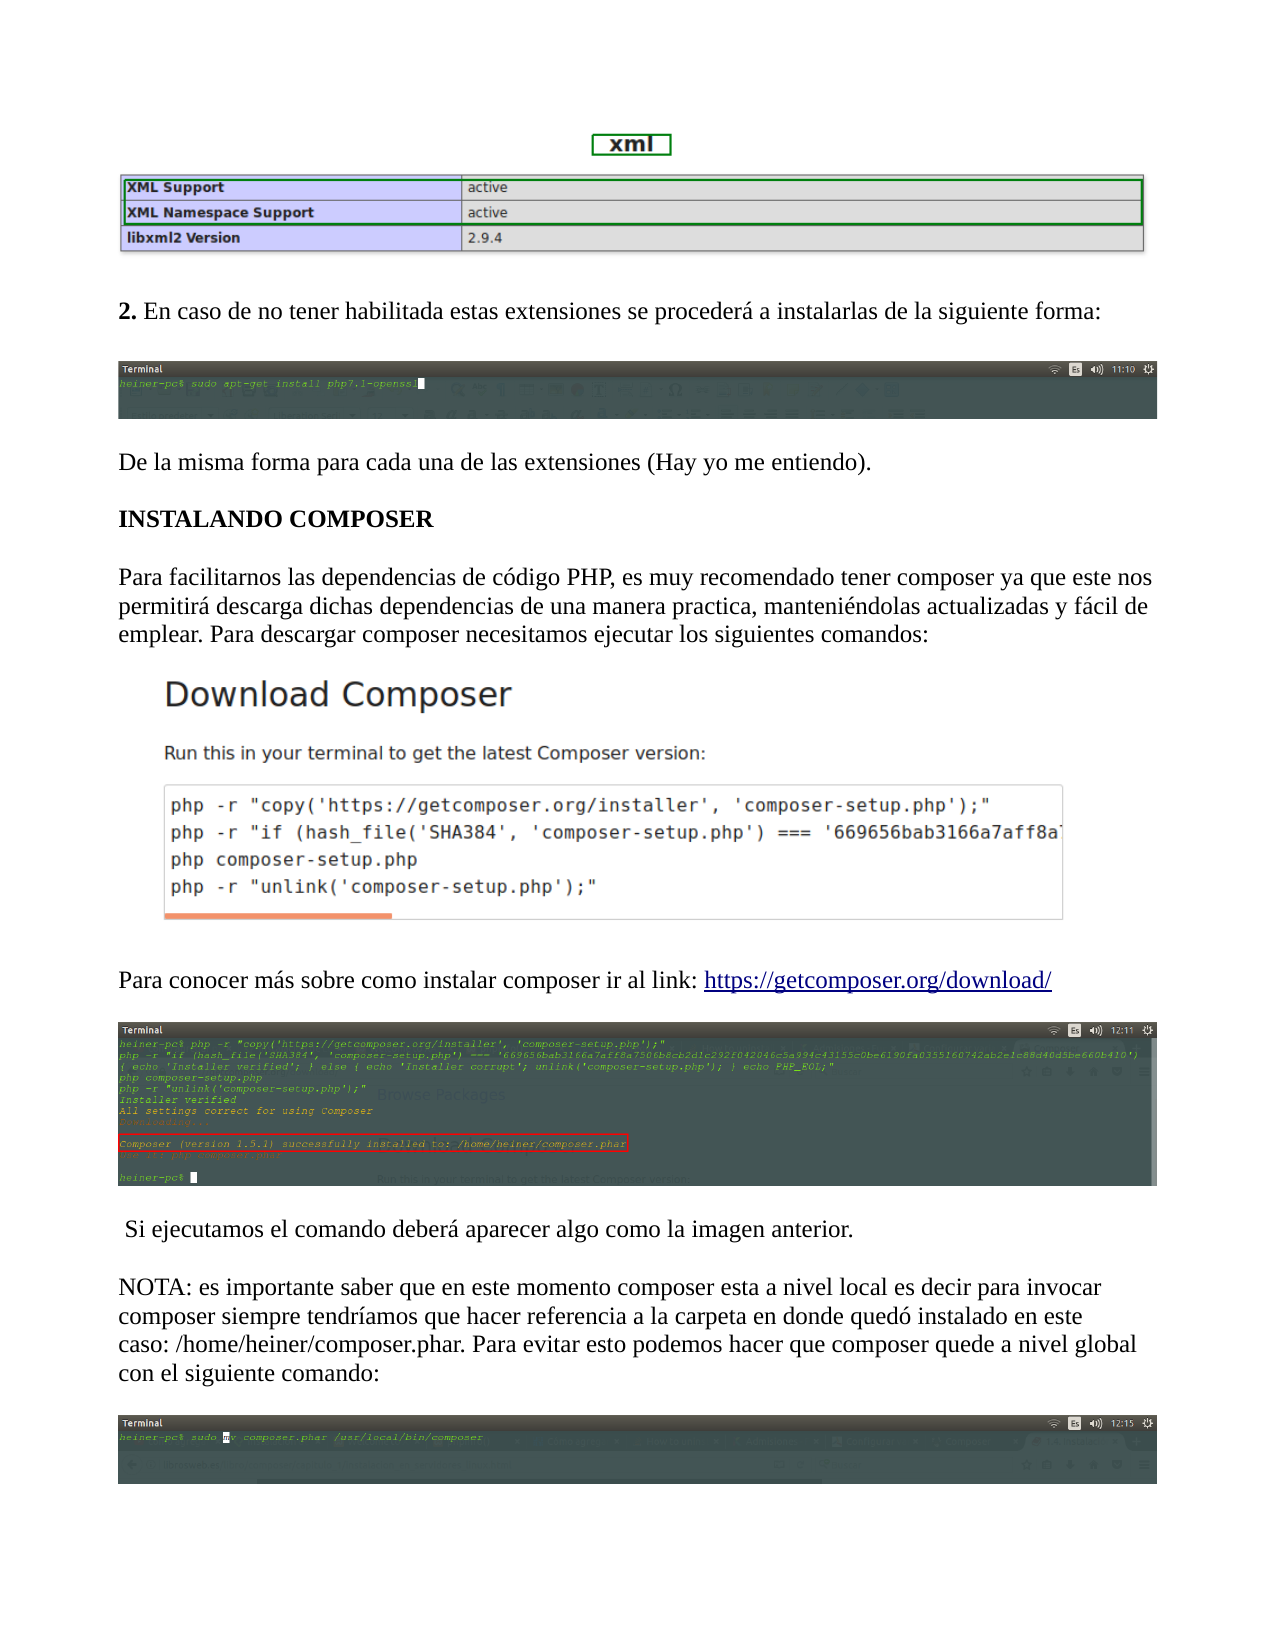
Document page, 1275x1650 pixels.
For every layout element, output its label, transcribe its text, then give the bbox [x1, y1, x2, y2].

picture [147, 678, 1079, 937]
text De la misma forma para cada una de las extensiones (Hay yo me entiendo). [118, 447, 1157, 476]
text Si ejecutamos el comando deberá aparecer algo como la imagen anterior. [118, 1214, 1157, 1243]
text INSTALANDO COMPOSER [118, 504, 1157, 533]
picture [116, 125, 1155, 268]
picture [118, 1022, 1157, 1186]
text 2. En caso de no tener habilitada estas extensiones se procederá a instalarlas de la siguiente forma: [118, 296, 1157, 325]
text Para conocer más sobre como instalar composer ir al link: https://getcomposer.org/download/ [118, 965, 1157, 994]
picture [118, 361, 1158, 419]
text NOTA: es importante saber que en este momento composer esta a nivel local es decir para invocar composer siempre tendríamos que hacer referencia a la carpeta en donde quedó instalado en este caso: /home/heiner/composer.phar. Para evitar esto podemos hacer que composer quede a nivel global con el siguiente comando: [118, 1272, 1157, 1387]
picture [118, 1415, 1157, 1484]
text Para facilitarnos las dependencias de código PHP, es muy recomendado tener composer ya que este nos permitirá descarga dichas dependencias de una manera practica, manteniéndolas actualizadas y fácil de emplear. Para descargar composer necesitamos ejecutar los siguientes comandos: [118, 562, 1157, 648]
